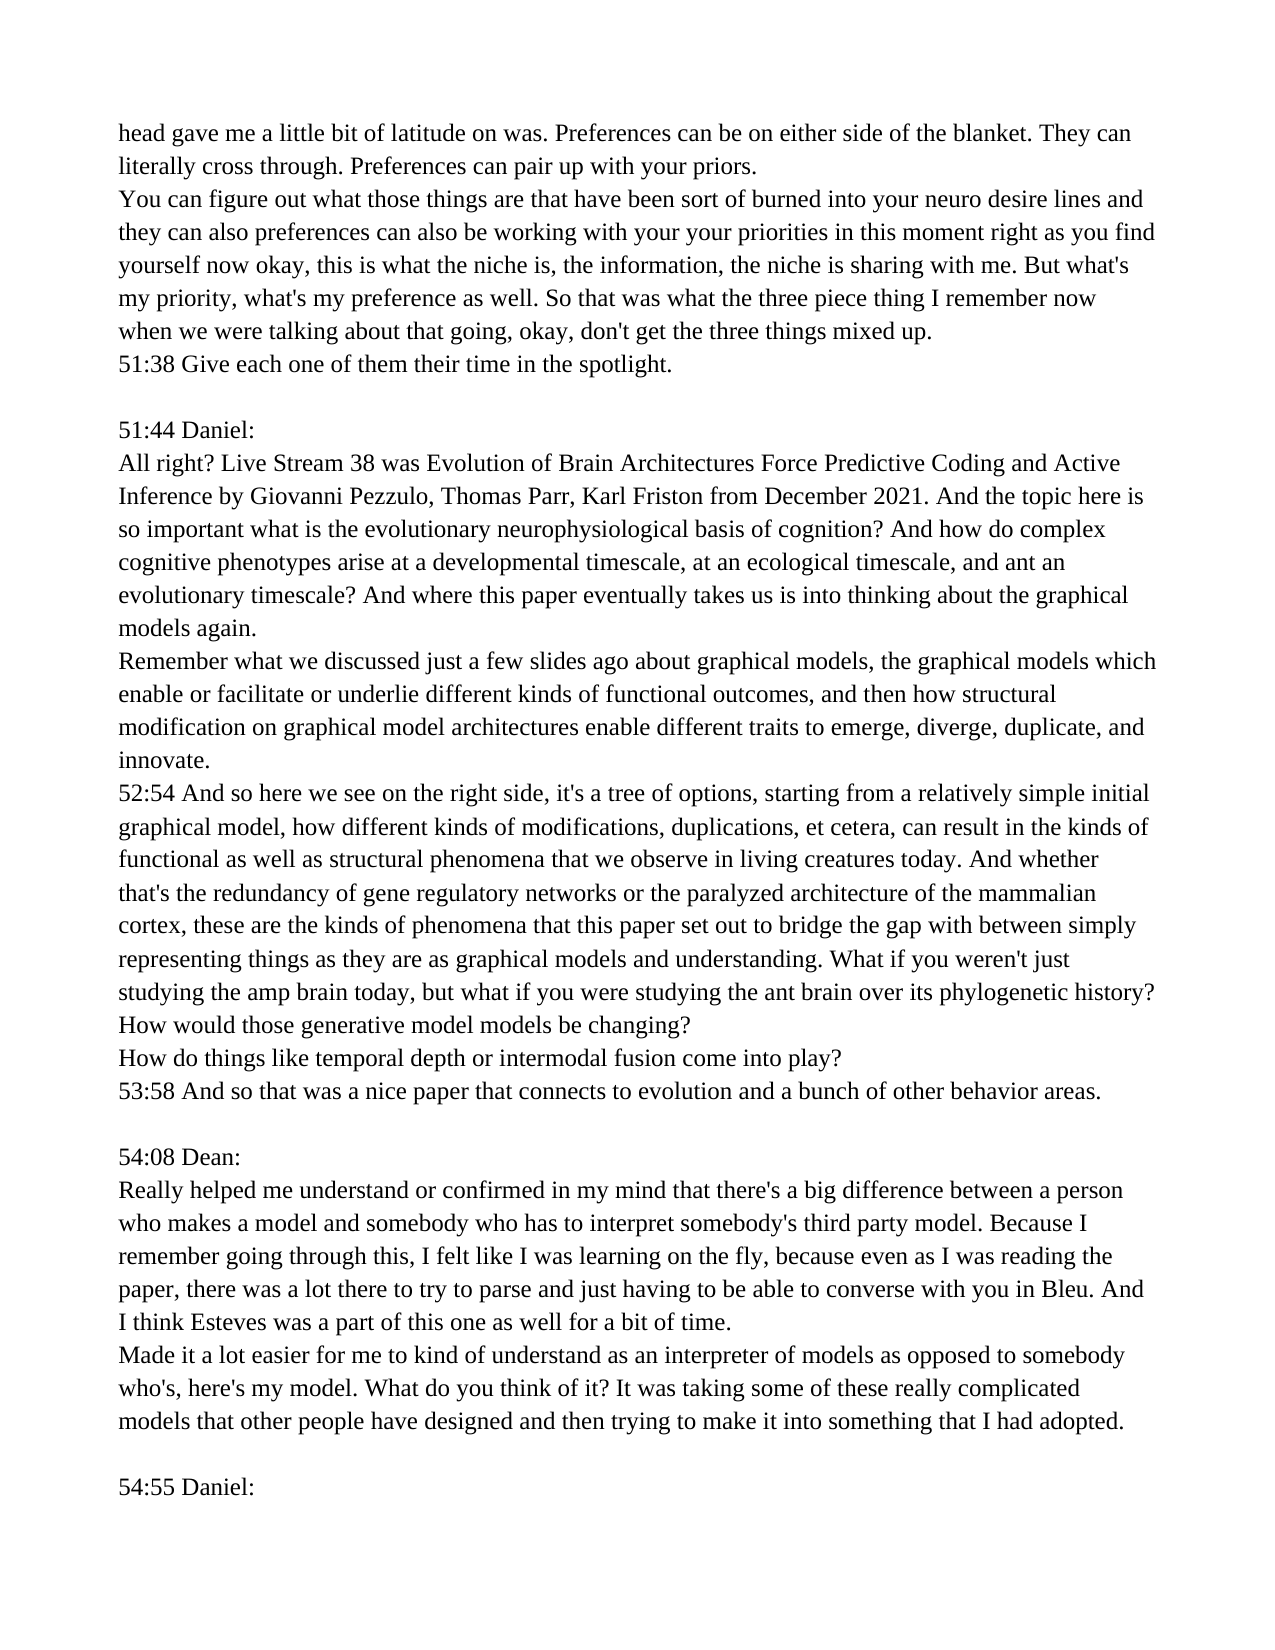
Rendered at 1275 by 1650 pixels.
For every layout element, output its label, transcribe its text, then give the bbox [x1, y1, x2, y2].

text You can figure out what those things are that have been sort of burned into your neuro desire lines and they can also preferences can also be working with your your priorities in this moment right as you find yourself now okay, this is what the niche is, the information, the niche is sharing with me. But what's my priority, what's my preference as well. So that was what the three piece thing I remember now when we were talking about that going, okay, don't get the three things mixed up. [118, 184, 1157, 345]
text 54:08 Dean: [118, 1142, 1157, 1171]
text head gave me a little bit of latitude on was. Preferences can be on either side of the blanket. They can literally cross through. Preferences can pair up with your priors. [118, 118, 1157, 180]
text Really helped me understand or confirmed in my mind that there's a big difference between a person who makes a model and somebody who has to interpret somebody's third party model. Because I remember going through this, I felt like I was learning on the fly, because even as I was reading the paper, there was a lot there to try to parse and just having to be able to converse with you in Bleu. And I think Esteves was a part of this one as well for a bit of time. [118, 1175, 1157, 1336]
text All right? Live Stream 38 was Evolution of Brain Architectures Force Predictive Coding and Active Inference by Giovanni Pezzulo, Thomas Parr, Karl Friston from December 2021. And the topic here is so important what is the evolutionary neurophysiological basis of cognition? And how do complex cognitive phenotypes arise at a developmental timescale, at an ecological timescale, and ant an evolutionary timescale? And where this paper eventually takes us is into thinking about the graphical models again. [118, 448, 1157, 642]
text Made it a lot easier for me to kind of understand as an interpreter of models as opposed to somebody who's, here's my model. What do you think of it? It was taking some of these really complicated models that other people have designed and then trying to make it into something that I had adopted. [118, 1340, 1157, 1435]
text 51:38 Give each one of them their time in the spotlight. [118, 349, 1157, 378]
text Remember what we discussed just a few slides ago about graphical models, the graphical models which enable or facilitate or underlie different kinds of functional outcomes, and then how structural modification on graphical model architectures enable different traits to emerge, diverge, duplicate, and innovate. [118, 646, 1157, 774]
text 52:54 And so here we see on the right side, it's a tree of options, starting from a relatively simple initial graphical model, how different kinds of modifications, duplications, et cetera, can result in the kinds of functional as well as structural phenomena that we observe in living creatures today. And whether that's the redundancy of gene regulatory networks or the paralyzed architecture of the mammalian cortex, these are the kinds of phenomena that this paper set out to bridge the gap with between simply representing things as they are as graphical models and understanding. What if you weren't just studying the amp brain today, but what if you were studying the ant brain over its phylogenetic history? How would those generative model models be changing? [118, 778, 1157, 1038]
text 51:44 Daniel: [118, 415, 1157, 444]
text 53:58 And so that was a nice paper that connects to evolution and a bunch of other behavior areas. [118, 1076, 1157, 1104]
text 54:55 Daniel: [118, 1472, 1157, 1501]
text How do things like temporal depth or intermodal fusion come into play? [118, 1043, 1157, 1071]
